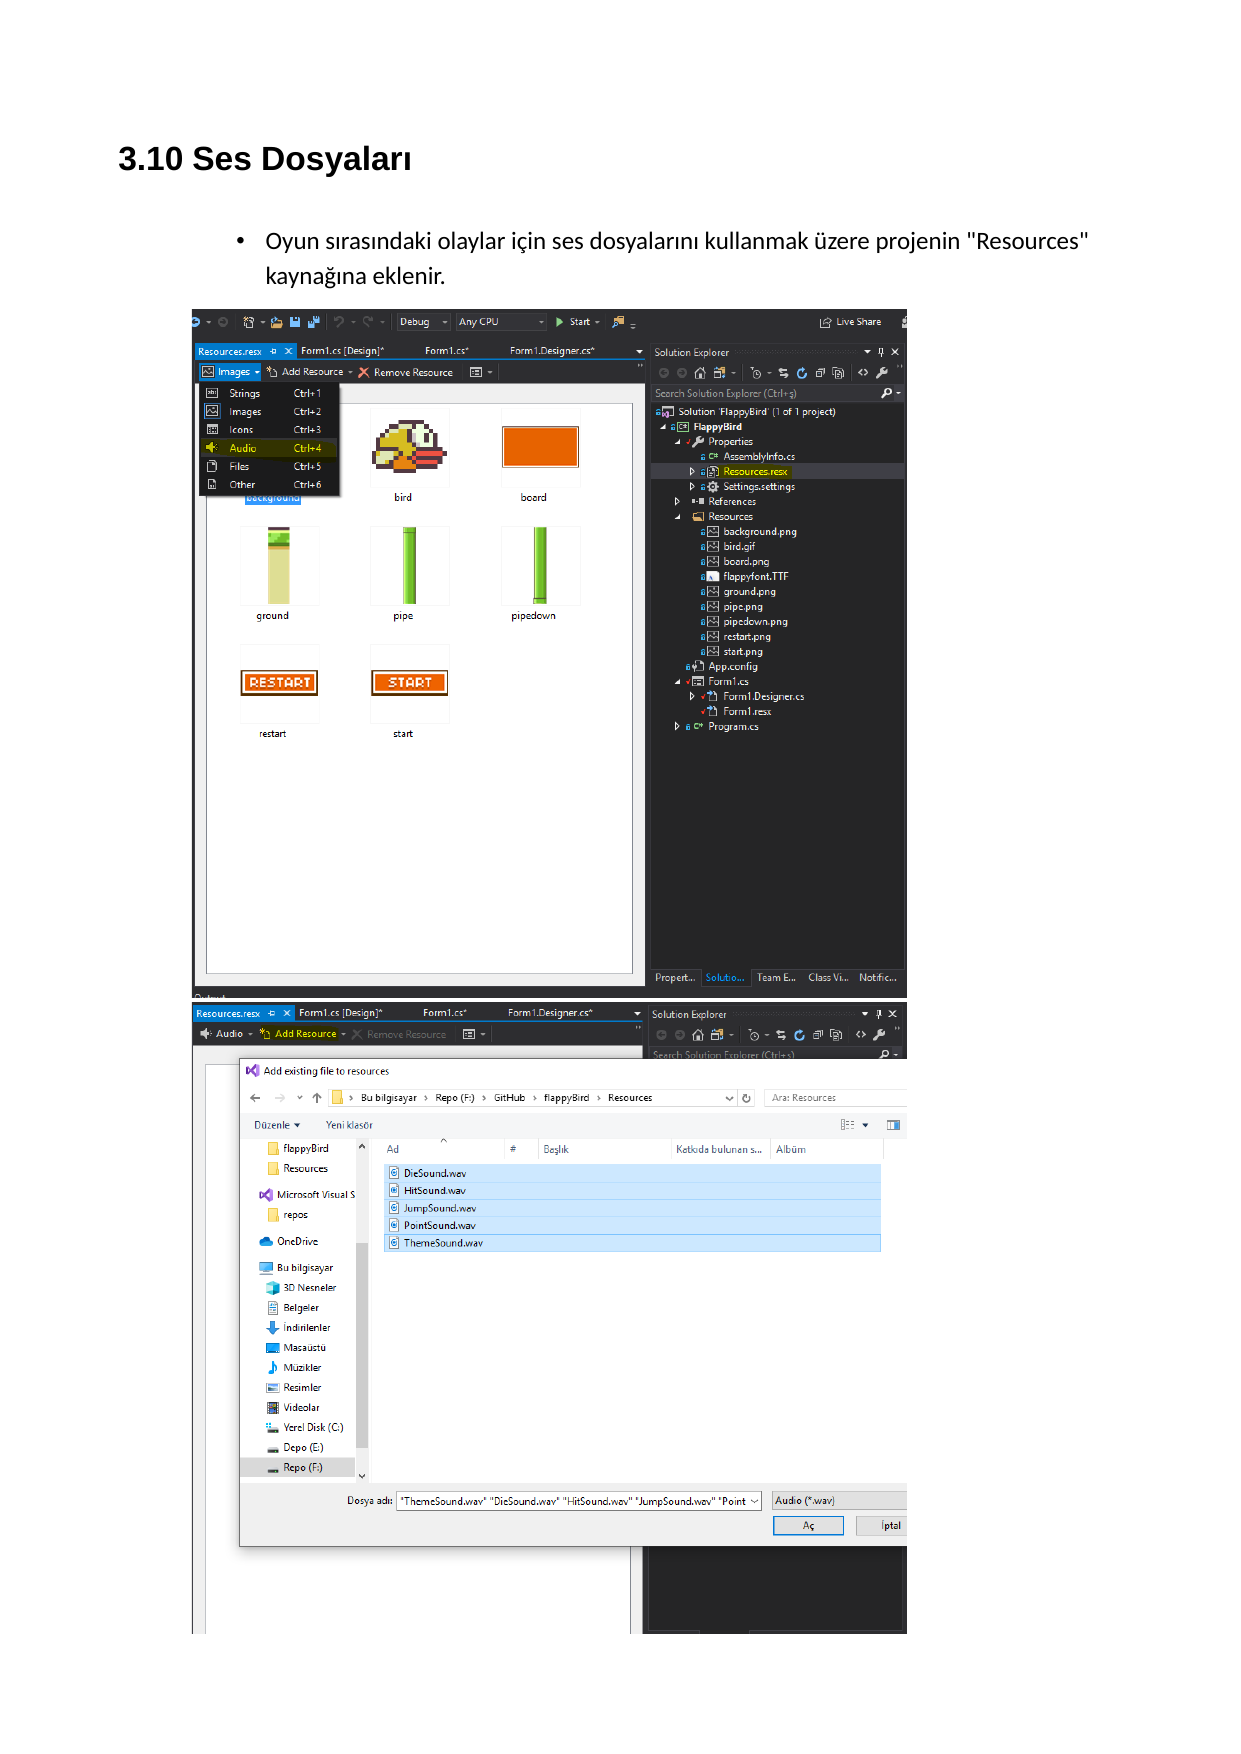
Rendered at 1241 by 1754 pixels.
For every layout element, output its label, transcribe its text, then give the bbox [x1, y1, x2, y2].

picture [191, 309, 907, 998]
subtitle Ses Dosyaları [118, 139, 1122, 178]
list Oyun sırasındaki olaylar için ses dosyalarını kullanmak üzere projenin "Resources" kaynağına eklenir. [236, 225, 1122, 291]
picture [191, 1002, 907, 1634]
